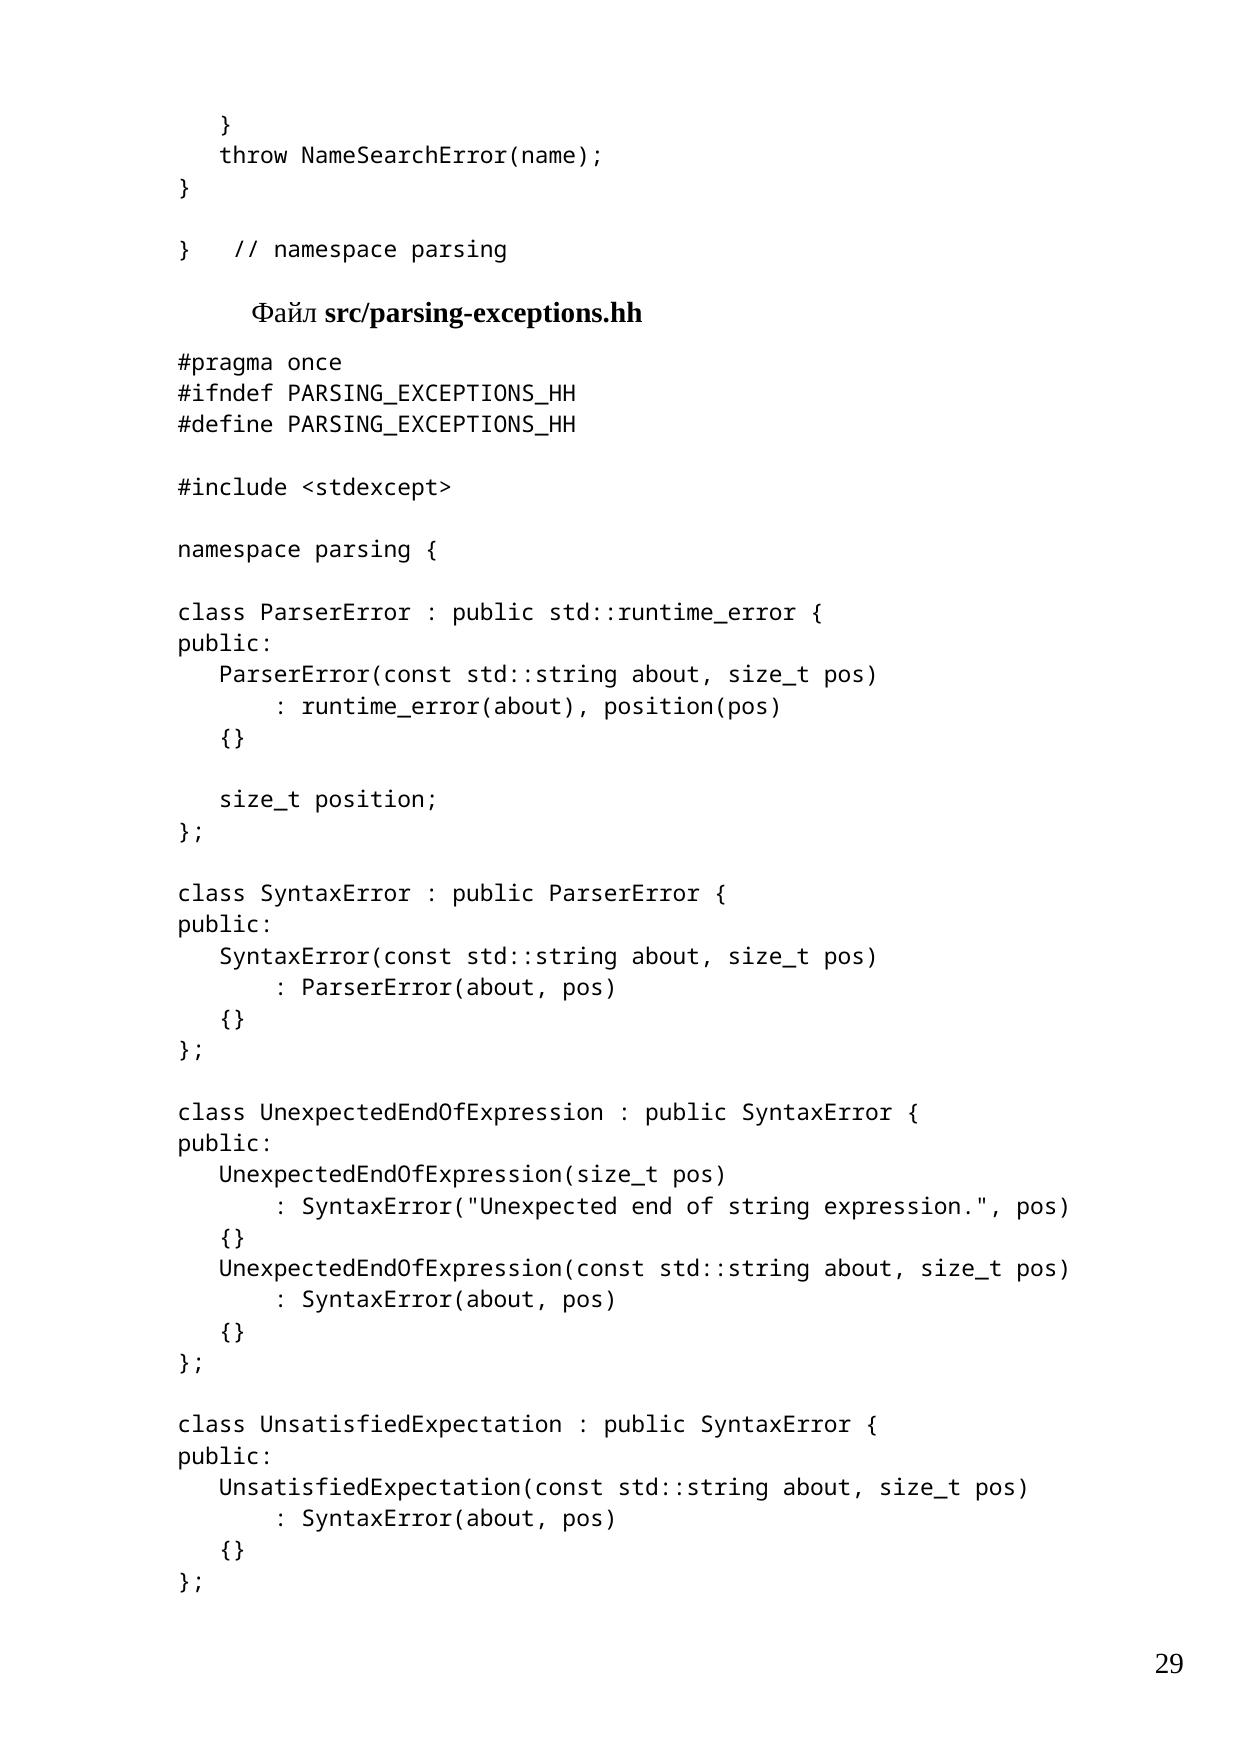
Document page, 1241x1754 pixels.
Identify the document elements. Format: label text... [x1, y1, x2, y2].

text #pragma once #ifndef PARSING_EXCEPTIONS_HH #define PARSING_EXCEPTIONS_HH #include <stdexcept> namespace parsing { class ParserError : public std::runtime_error { public: ParserError(const std::string about, size_t pos) : runtime_error(about), position(pos) {} size_t position; }; class SyntaxError : public ParserError { public: SyntaxError(const std::string about, size_t pos) : ParserError(about, pos) {} }; class UnexpectedEndOfExpression : public SyntaxError { public: UnexpectedEndOfExpression(size_t pos) : SyntaxError("Unexpected end of string expression.", pos) {} UnexpectedEndOfExpression(const std::string about, size_t pos) : SyntaxError(about, pos) {} }; class UnsatisfiedExpectation : public SyntaxError { public: UnsatisfiedExpectation(const std::string about, size_t pos) : SyntaxError(about, pos) {} }; [177, 346, 1183, 1596]
text Файл src/parsing-exceptions.hh [177, 296, 1183, 329]
text } throw NameSearchError(name); } } // namespace parsing [177, 108, 1183, 296]
